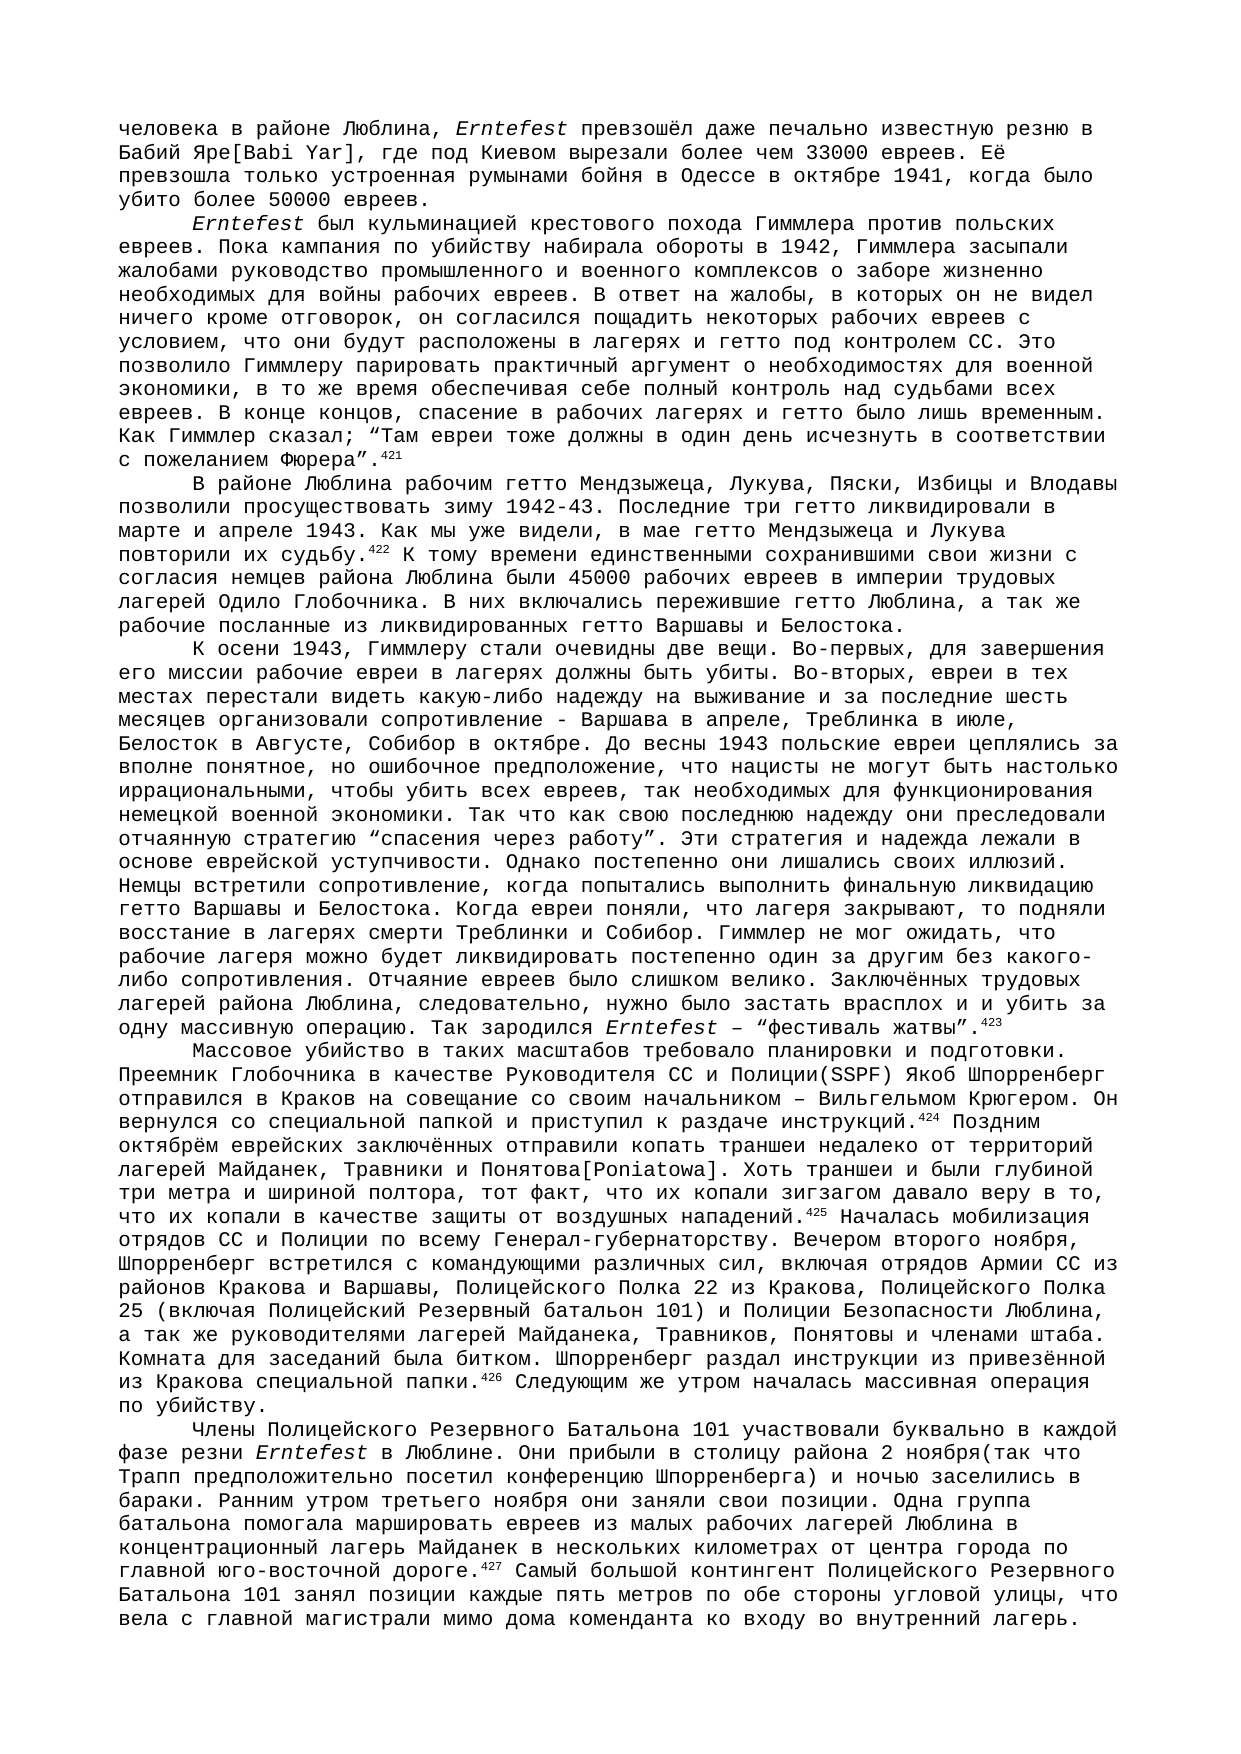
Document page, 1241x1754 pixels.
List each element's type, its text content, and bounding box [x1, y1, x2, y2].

text Массовое убийство в таких масштабов требовало планировки и подготовки. Преемник Глобочника в качестве Руководителя СС и Полиции(SSPF) Якоб Шпорренберг отправился в Краков на совещание со своим начальником – Вильгельмом Крюгером. Он вернулся со специальной папкой и приступил к раздаче инструкций. Поздним октябрём еврейских заключённых отправили копать траншеи недалеко от территорий лагерей Майданек, Травники и Понятова[Poniatowa]. Хоть траншеи и были глубиной три метра и шириной полтора, тот факт, что их копали зигзагом давало веру в то, что их копали в качестве защиты от воздушных нападений. Началась мобилизация отрядов СС и Полиции по всему Генерал-губернаторству. Вечером второго ноября, Шпорренберг встретился с командующими различных сил, включая отрядов Армии СС из районов Кракова и Варшавы, Полицейского Полка 22 из Кракова, Полицейского Полка 25 (включая Полицейский Резервный батальон 101) и Полиции Безопасности Люблина, а так же руководителями лагерей Майданека, Травников, Понятовы и членами штаба. Комната для заседаний была битком. Шпорренберг раздал инструкции из привезённой из Кракова специальной папки. Следующим же утром началась массивная операция по убийству. [118, 1040, 1122, 1419]
text Erntefest был кульминацией крестового похода Гиммлера против польских евреев. Пока кампания по убийству набирала обороты в 1942, Гиммлера засыпали жалобами руководство промышленного и военного комплексов о заборе жизненно необходимых для войны рабочих евреев. В ответ на жалобы, в которых он не видел ничего кроме отговорок, он согласился пощадить некоторых рабочих евреев с условием, что они будут расположены в лагерях и гетто под контролем СС. Это позволило Гиммлеру парировать практичный аргумент о необходимостях для военной экономики, в то же время обеспечивая себе полный контроль над судьбами всех евреев. В конце концов, спасение в рабочих лагерях и гетто было лишь временным. Как Гиммлер сказал; “Там евреи тоже должны в один день исчезнуть в соответствии с пожеланием Фюрера”. [118, 213, 1122, 473]
text В районе Люблина рабочим гетто Мендзыжеца, Лукува, Пяски, Избицы и Влодавы позволили просуществовать зиму 1942-43. Последние три гетто ликвидировали в марте и апреле 1943. Как мы уже видели, в мае гетто Мендзыжеца и Лукува повторили их судьбу. К тому времени единственными сохранившими свои жизни с согласия немцев района Люблина были 45000 рабочих евреев в империи трудовых лагерей Одило Глобочника. В них включались пережившие гетто Люблина, а так же рабочие посланные из ликвидированных гетто Варшавы и Белостока. [118, 473, 1122, 638]
text Члены Полицейского Резервного Батальона 101 участвовали буквально в каждой фазе резни Erntefest в Люблине. Они прибыли в столицу района 2 ноября(так что Трапп предположительно посетил конференцию Шпорренберга) и ночью заселились в бараки. Ранним утром третьего ноября они заняли свои позиции. Одна группа батальона помогала маршировать евреев из малых рабочих лагерей Люблина в концентрационный лагерь Майданек в нескольких километрах от центра города по главной юго-восточной дороге. Самый большой контингент Полицейского Резервного Батальона 101 занял позиции каждые пять метров по обе стороны угловой улицы, что вела с главной магистрали мимо дома коменданта ко входу во внутренний лагерь. [118, 1419, 1122, 1631]
text К осени 1943, Гиммлеру стали очевидны две вещи. Во-первых, для завершения его миссии рабочие евреи в лагерях должны быть убиты. Во-вторых, евреи в тех местах перестали видеть какую-либо надежду на выживание и за последние шесть месяцев организовали сопротивление - Варшава в апреле, Треблинка в июле, Белосток в Августе, Собибор в октябре. До весны 1943 польские евреи цеплялись за вполне понятное, но ошибочное предположение, что нацисты не могут быть настолько иррациональными, чтобы убить всех евреев, так необходимых для функционирования немецкой военной экономики. Так что как свою последнюю надежду они преследовали отчаянную стратегию “спасения через работу”. Эти стратегия и надежда лежали в основе еврейской уступчивости. Однако постепенно они лишались своих иллюзий. Немцы встретили сопротивление, когда попытались выполнить финальную ликвидацию гетто Варшавы и Белостока. Когда евреи поняли, что лагеря закрывают, то подняли восстание в лагерях смерти Треблинки и Собибор. Гиммлер не мог ожидать, что рабочие лагеря можно будет ликвидировать постепенно один за другим без какого-либо сопротивления. Отчаяние евреев было слишком велико. Заключённых трудовых лагерей района Люблина, следовательно, нужно было застать врасплох и и убить за одну массивную операцию. Так зародился Erntefest – “фестиваль жатвы”. [118, 638, 1122, 1040]
text человека в районе Люблина, Erntefest превзошёл даже печально известную резню в Бабий Яре[Babi Yar], где под Киевом вырезали более чем 33000 евреев. Её превзошла только устроенная румынами бойня в Одессе в октябре 1941, когда было убито более 50000 евреев. [118, 118, 1122, 213]
